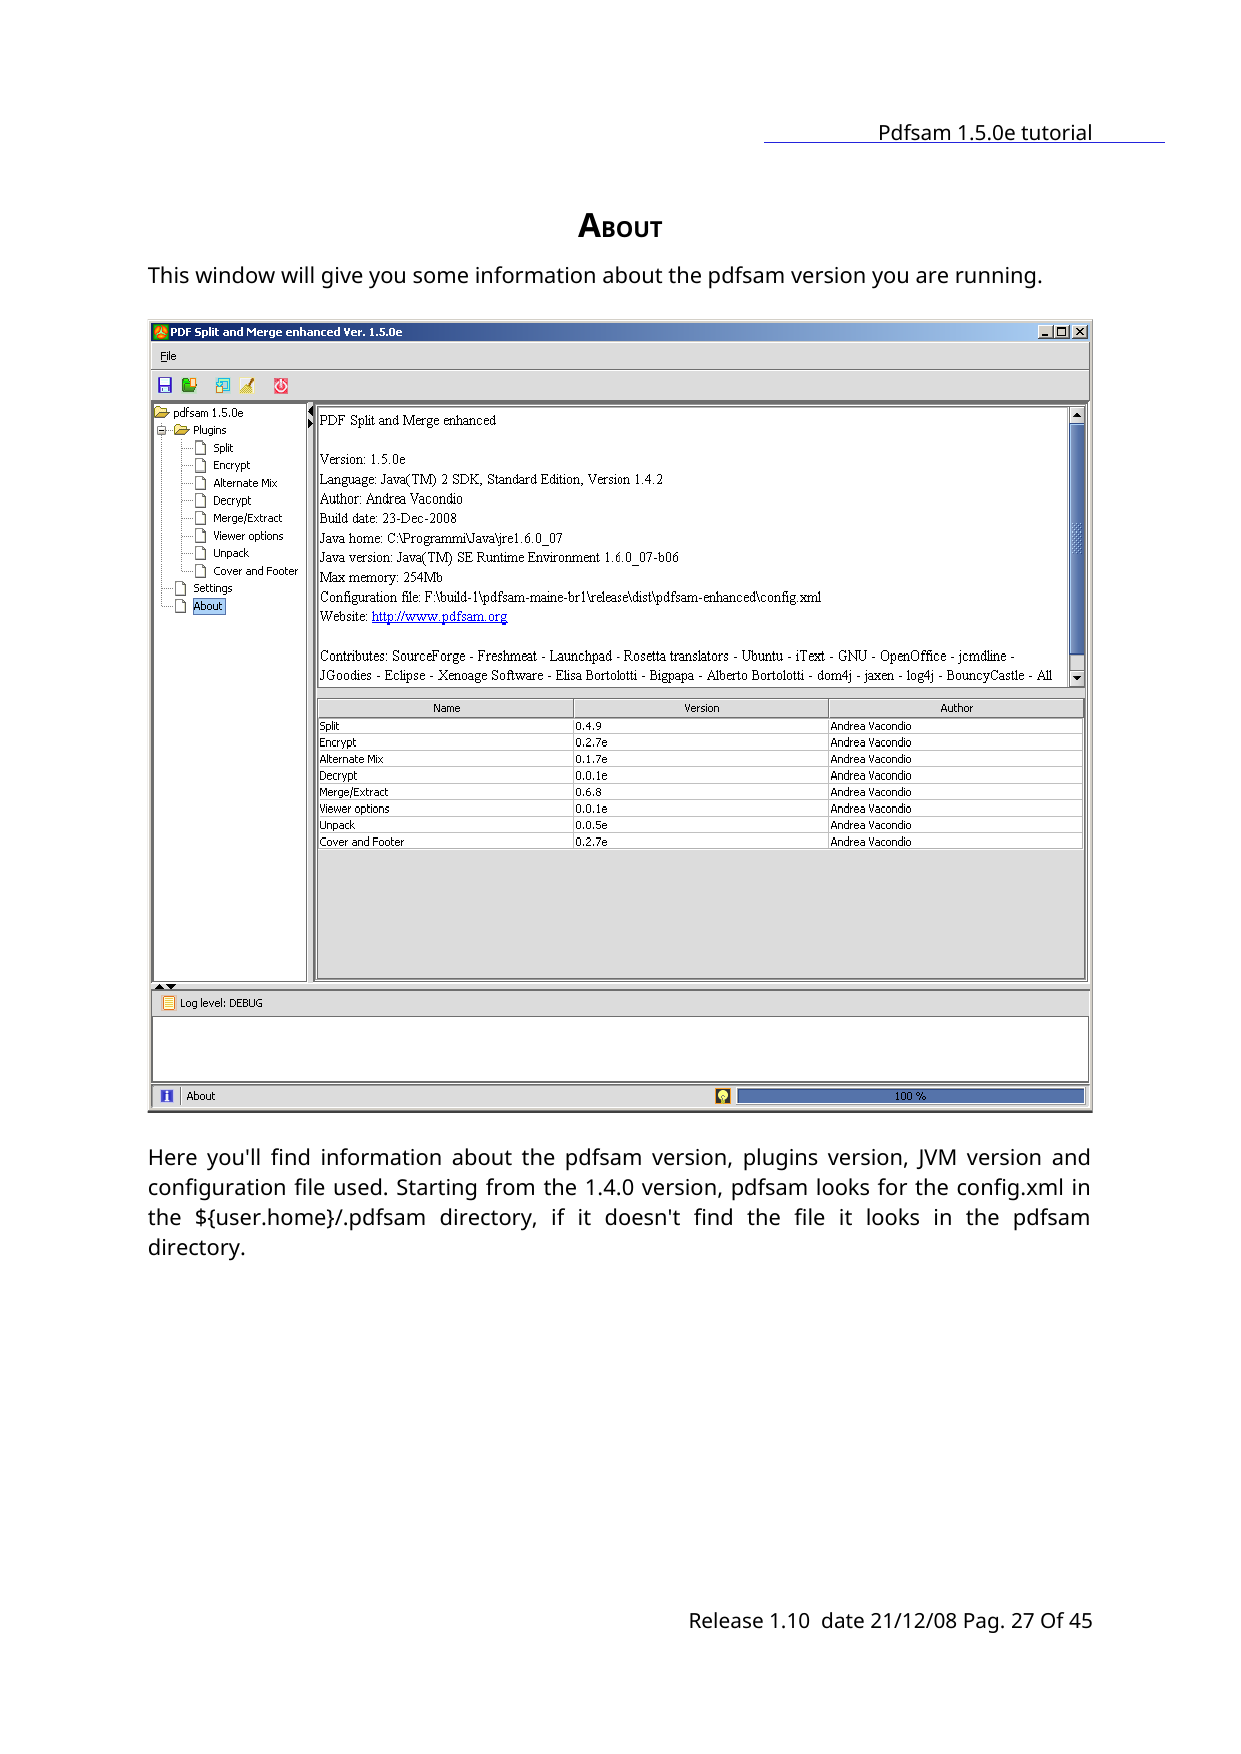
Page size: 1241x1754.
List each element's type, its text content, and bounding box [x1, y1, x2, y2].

text This window will give you some information about the pdfsam version you are running. [148, 260, 1093, 290]
text About [148, 202, 1093, 247]
picture [147, 319, 1093, 1113]
text Here you'll find information about the pdfsam version, plugins version, JVM version and configuration file used. Starting from the 1.4.0 version, pdfsam looks for the config.xml in the ${user.home}/.pdfsam directory, if it doesn't find the file it looks in the pdfsam directory. [148, 1142, 1093, 1261]
